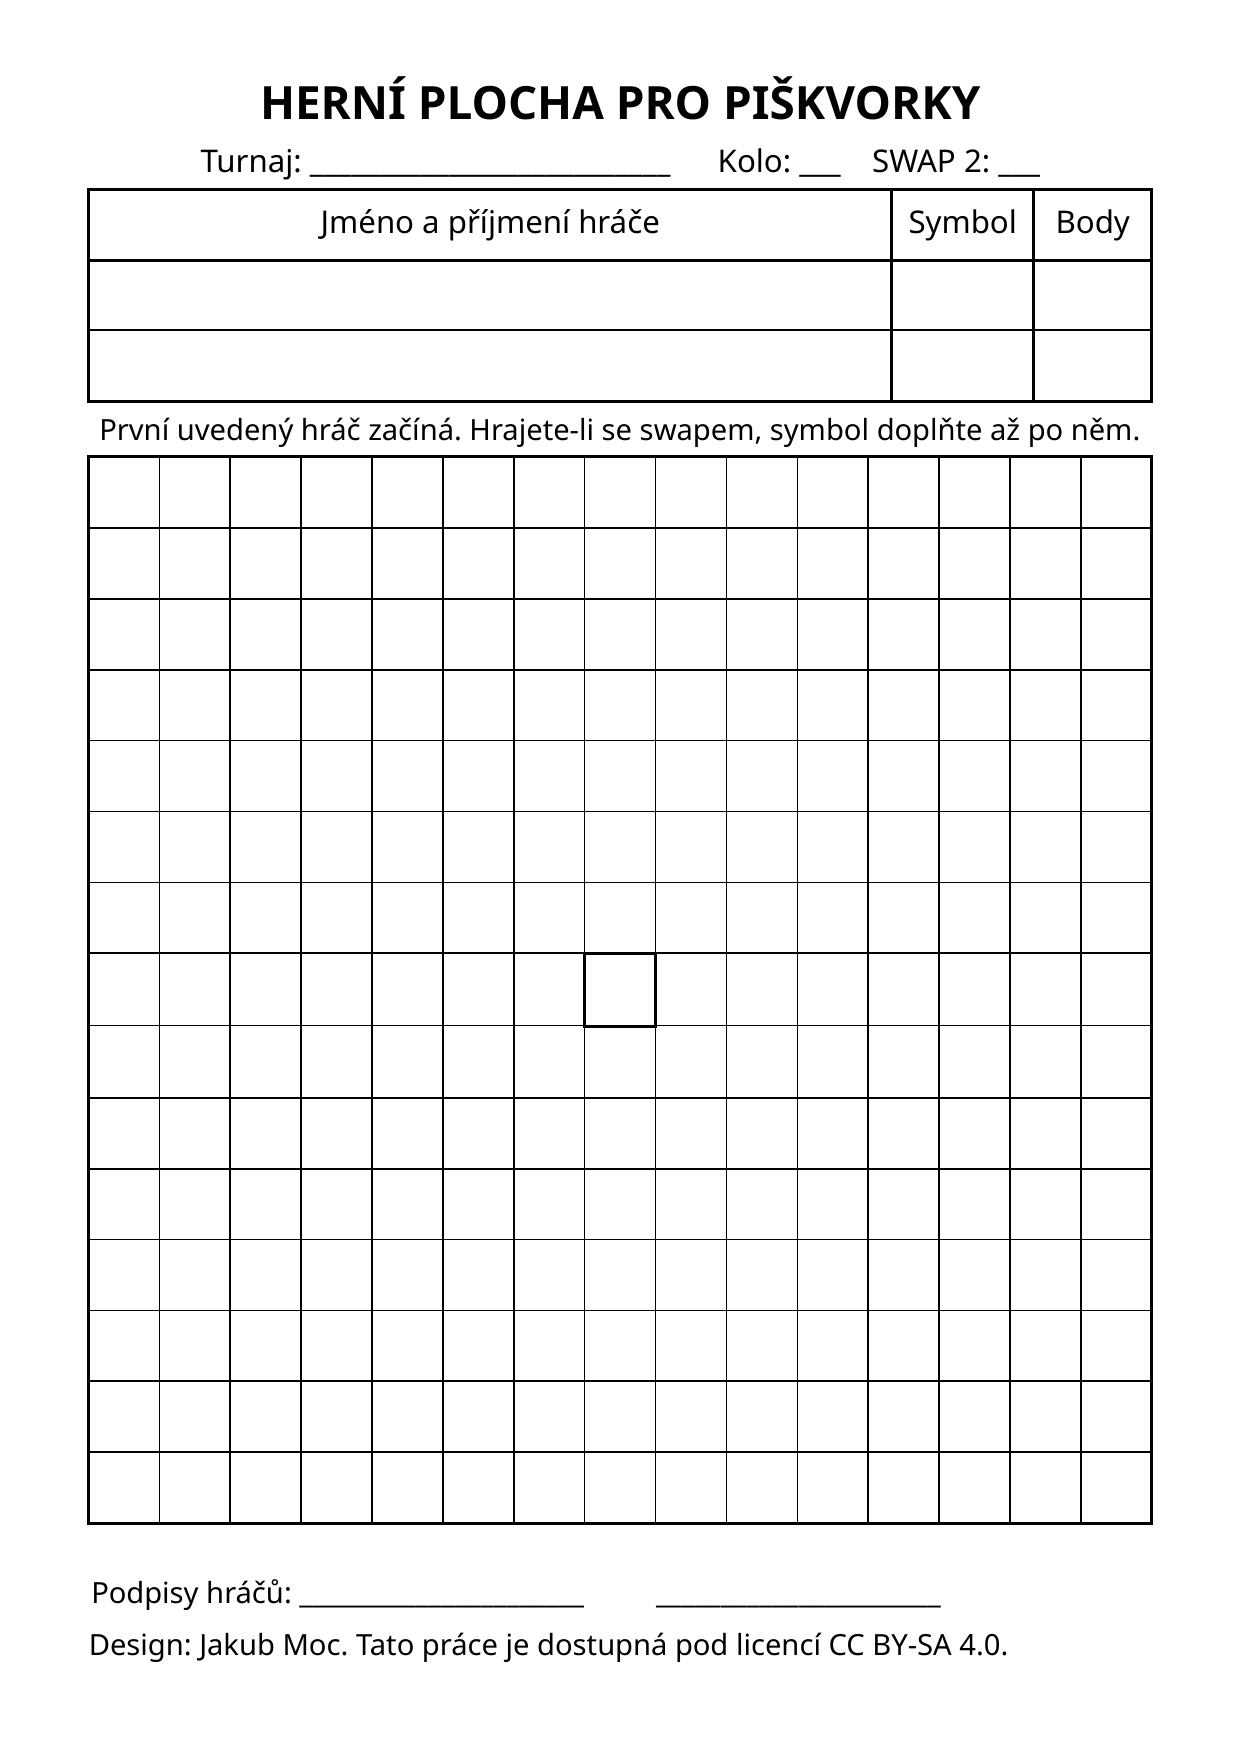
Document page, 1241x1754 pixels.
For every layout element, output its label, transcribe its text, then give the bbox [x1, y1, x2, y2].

table_cell [798, 1026, 867, 1097]
table_cell [940, 1099, 1009, 1168]
table_cell [515, 1382, 584, 1451]
table_cell [940, 671, 1009, 740]
table_cell [585, 671, 655, 740]
table_cell [798, 529, 867, 598]
table_cell [90, 1026, 159, 1097]
table_cell [1011, 1311, 1080, 1380]
table_cell [727, 1382, 797, 1451]
table_cell [656, 1099, 726, 1168]
table_cell [940, 812, 1009, 881]
table_cell [1011, 1099, 1080, 1168]
table_cell [656, 1240, 726, 1309]
table_cell [90, 1311, 159, 1380]
table_cell [515, 1240, 584, 1309]
table_cell [798, 1311, 867, 1380]
table_cell [90, 331, 890, 400]
table_cell [160, 741, 229, 811]
table_cell [1035, 262, 1150, 329]
table_cell [302, 954, 371, 1025]
table_cell [302, 1453, 371, 1522]
table_cell [1082, 954, 1150, 1025]
table_cell [869, 1099, 938, 1168]
table_cell [515, 1170, 584, 1239]
table_cell [657, 954, 726, 1025]
table_cell [869, 600, 938, 669]
table_cell [1082, 529, 1150, 598]
table_cell [1082, 600, 1150, 669]
table_cell [798, 1099, 867, 1168]
table_cell [444, 1311, 513, 1380]
table_cell [90, 1170, 159, 1239]
table_cell [869, 671, 938, 740]
table_cell [231, 1382, 300, 1451]
table_cell [373, 529, 442, 598]
table_cell [585, 1240, 655, 1309]
table_cell [515, 671, 584, 740]
table_cell [160, 600, 229, 669]
table_cell [444, 529, 513, 598]
table_cell [727, 1099, 797, 1168]
table_cell [302, 1170, 371, 1239]
table_cell [1082, 1170, 1150, 1239]
table_cell [940, 741, 1009, 811]
table_cell [585, 1311, 655, 1380]
table_cell [798, 954, 867, 1025]
table_cell [373, 1240, 442, 1309]
table_cell [515, 1026, 584, 1097]
table_cell [585, 1028, 655, 1097]
table_cell [302, 741, 371, 811]
table_cell [302, 1311, 371, 1380]
table_cell [798, 1170, 867, 1239]
table_cell [231, 1099, 300, 1168]
table_cell [444, 1382, 513, 1451]
table_cell [586, 955, 654, 1025]
table_cell [656, 529, 726, 598]
table_cell [869, 954, 938, 1025]
table_cell [798, 671, 867, 740]
table_cell [302, 600, 371, 669]
table_cell [231, 1453, 300, 1522]
table_cell [231, 954, 300, 1025]
table_cell [90, 954, 159, 1025]
table_header [656, 458, 726, 527]
table_cell [1082, 671, 1150, 740]
table_cell [585, 812, 655, 881]
table_cell [869, 883, 938, 952]
table_cell [1011, 954, 1080, 1025]
table_cell [656, 1170, 726, 1239]
table_cell [727, 529, 797, 598]
table_cell [90, 1382, 159, 1451]
table_cell [798, 812, 867, 881]
table_cell [515, 1311, 584, 1380]
table_cell [444, 1099, 513, 1168]
table_cell [798, 1382, 867, 1451]
table_cell [656, 1453, 726, 1522]
text Design: Jakub Moc. Tato práce je dostupná pod licencí CC BY-SA 4.0. [88, 1624, 1152, 1664]
table_cell [515, 954, 583, 1025]
table_cell [1011, 741, 1080, 811]
table_cell [373, 600, 442, 669]
table_cell [1011, 1453, 1080, 1522]
table_cell [869, 1382, 938, 1451]
table_header [373, 458, 442, 527]
text Podpisy hráčů: ______________________ ______________________ [88, 1572, 1152, 1612]
table_cell [1082, 1311, 1150, 1380]
table_cell [160, 1311, 229, 1380]
table_cell [1082, 883, 1150, 952]
table_cell [1011, 1382, 1080, 1451]
table_cell [90, 1453, 159, 1522]
table_cell [90, 671, 159, 740]
table_header [585, 458, 655, 527]
table_cell [444, 671, 513, 740]
table_cell [727, 1026, 797, 1097]
table_cell [869, 1026, 938, 1097]
table_cell [302, 812, 371, 881]
table_cell [940, 1311, 1009, 1380]
table_cell [1011, 671, 1080, 740]
table_header [160, 458, 229, 527]
table_cell [90, 1099, 159, 1168]
table_cell [231, 529, 300, 598]
table_cell [798, 600, 867, 669]
table_cell [656, 671, 726, 740]
table_cell [940, 529, 1009, 598]
table_cell [1011, 1026, 1080, 1097]
table_cell [515, 741, 584, 811]
text HERNÍ PLOCHA PRO PIŠKVORKY [88, 71, 1152, 133]
table_header [444, 458, 513, 527]
table_cell [1011, 1170, 1080, 1239]
table_cell [444, 600, 513, 669]
table_cell [444, 1453, 513, 1522]
table_cell [656, 812, 726, 881]
table_cell [940, 954, 1009, 1025]
table_cell [90, 812, 159, 881]
table_cell [869, 741, 938, 811]
table_cell [585, 741, 655, 811]
table_cell [585, 1453, 655, 1522]
table_cell [893, 331, 1032, 400]
table_cell [1011, 600, 1080, 669]
table_cell [160, 1026, 229, 1097]
table_cell [727, 671, 797, 740]
table_cell [231, 812, 300, 881]
table_header [515, 458, 584, 527]
table_cell [160, 883, 229, 952]
table_cell [656, 741, 726, 811]
table_cell [373, 1382, 442, 1451]
table_cell [302, 1382, 371, 1451]
table_cell [727, 1170, 797, 1239]
table_cell [515, 600, 584, 669]
table_cell [656, 600, 726, 669]
table_cell [1011, 812, 1080, 881]
table_cell [302, 671, 371, 740]
table_cell [231, 883, 300, 952]
table_cell [373, 741, 442, 811]
table_cell [231, 671, 300, 740]
table_cell [727, 1240, 797, 1309]
table_cell [727, 954, 797, 1025]
table_cell [1035, 331, 1150, 400]
table_cell [869, 812, 938, 881]
table_header [1082, 458, 1150, 527]
table_cell [302, 529, 371, 598]
table_cell [798, 741, 867, 811]
table_cell [373, 1453, 442, 1522]
table_cell [727, 812, 797, 881]
table_cell [160, 1099, 229, 1168]
table_cell [90, 600, 159, 669]
table_cell [373, 1311, 442, 1380]
table_cell [798, 883, 867, 952]
table_cell [231, 600, 300, 669]
table_cell [231, 741, 300, 811]
table_cell [444, 812, 513, 881]
table_cell [656, 1026, 726, 1097]
table_cell [160, 812, 229, 881]
table_cell [1082, 741, 1150, 811]
table_cell [1082, 1240, 1150, 1309]
table_cell [231, 1170, 300, 1239]
table_cell [869, 529, 938, 598]
table_cell [1082, 1099, 1150, 1168]
table_cell [727, 1311, 797, 1380]
table_cell [160, 529, 229, 598]
table_cell [515, 1453, 584, 1522]
table_cell [727, 1453, 797, 1522]
table_header Body [1035, 191, 1150, 258]
table_header [1011, 458, 1080, 527]
table_cell [302, 1099, 371, 1168]
table_cell [160, 954, 229, 1025]
table_header [231, 458, 300, 527]
text Turnaj: __________________________ Kolo: ___ SWAP 2: ___ [88, 139, 1152, 182]
table_cell [444, 883, 513, 952]
table_cell [231, 1026, 300, 1097]
table_cell [940, 600, 1009, 669]
table_cell [231, 1240, 300, 1309]
table_cell [585, 883, 655, 952]
table_cell [869, 1311, 938, 1380]
table_cell [1082, 1453, 1150, 1522]
table_cell [160, 1382, 229, 1451]
table_cell [444, 741, 513, 811]
table_cell [444, 954, 513, 1025]
table_cell [160, 1170, 229, 1239]
table_cell [1082, 812, 1150, 881]
table_cell [1011, 1240, 1080, 1309]
table_cell [444, 1240, 513, 1309]
table_cell [893, 262, 1032, 329]
table_cell [444, 1170, 513, 1239]
table_cell [160, 671, 229, 740]
table_cell [90, 1240, 159, 1309]
table_cell [515, 812, 584, 881]
table_cell [373, 1026, 442, 1097]
table_cell [585, 529, 655, 598]
table_cell [585, 600, 655, 669]
table_header [940, 458, 1009, 527]
table_cell [373, 883, 442, 952]
table_cell [302, 1026, 371, 1097]
table_cell [515, 1099, 584, 1168]
table_header [798, 458, 867, 527]
table_cell [160, 1240, 229, 1309]
table_cell [515, 529, 584, 598]
table_cell [585, 1170, 655, 1239]
table_cell [727, 741, 797, 811]
table_cell [940, 883, 1009, 952]
table_cell [302, 1240, 371, 1309]
table_cell [373, 1170, 442, 1239]
table_cell [302, 883, 371, 952]
table_cell [869, 1170, 938, 1239]
table_header Jméno a příjmení hráče [90, 191, 890, 258]
table_cell [1011, 883, 1080, 952]
table_cell [585, 1382, 655, 1451]
table_cell [656, 883, 726, 952]
table_cell [940, 1170, 1009, 1239]
table_cell [373, 954, 442, 1025]
table_cell [798, 1453, 867, 1522]
table_header [90, 458, 159, 527]
table_cell [585, 1099, 655, 1168]
table_cell [373, 1099, 442, 1168]
table_header Symbol [893, 191, 1032, 258]
table_cell [515, 883, 584, 952]
text První uvedený hráč začíná. Hrajete-li se swapem, symbol doplňte až po něm. [88, 409, 1152, 449]
table_header [869, 458, 938, 527]
table_cell [1011, 529, 1080, 598]
table_cell [940, 1453, 1009, 1522]
table_cell [444, 1026, 513, 1097]
table_cell [798, 1240, 867, 1309]
table_cell [90, 262, 890, 329]
table_cell [940, 1026, 1009, 1097]
table_cell [231, 1311, 300, 1380]
table_cell [940, 1240, 1009, 1309]
table_cell [656, 1382, 726, 1451]
table_cell [90, 529, 159, 598]
table_cell [160, 1453, 229, 1522]
table_cell [373, 671, 442, 740]
table_header [302, 458, 371, 527]
table_header [727, 458, 797, 527]
table_cell [869, 1453, 938, 1522]
table_cell [656, 1311, 726, 1380]
table_cell [90, 883, 159, 952]
table_cell [1082, 1026, 1150, 1097]
table_cell [373, 812, 442, 881]
table_cell [727, 600, 797, 669]
table_cell [727, 883, 797, 952]
table_cell [1082, 1382, 1150, 1451]
table_cell [90, 741, 159, 811]
table_cell [869, 1240, 938, 1309]
table_cell [940, 1382, 1009, 1451]
